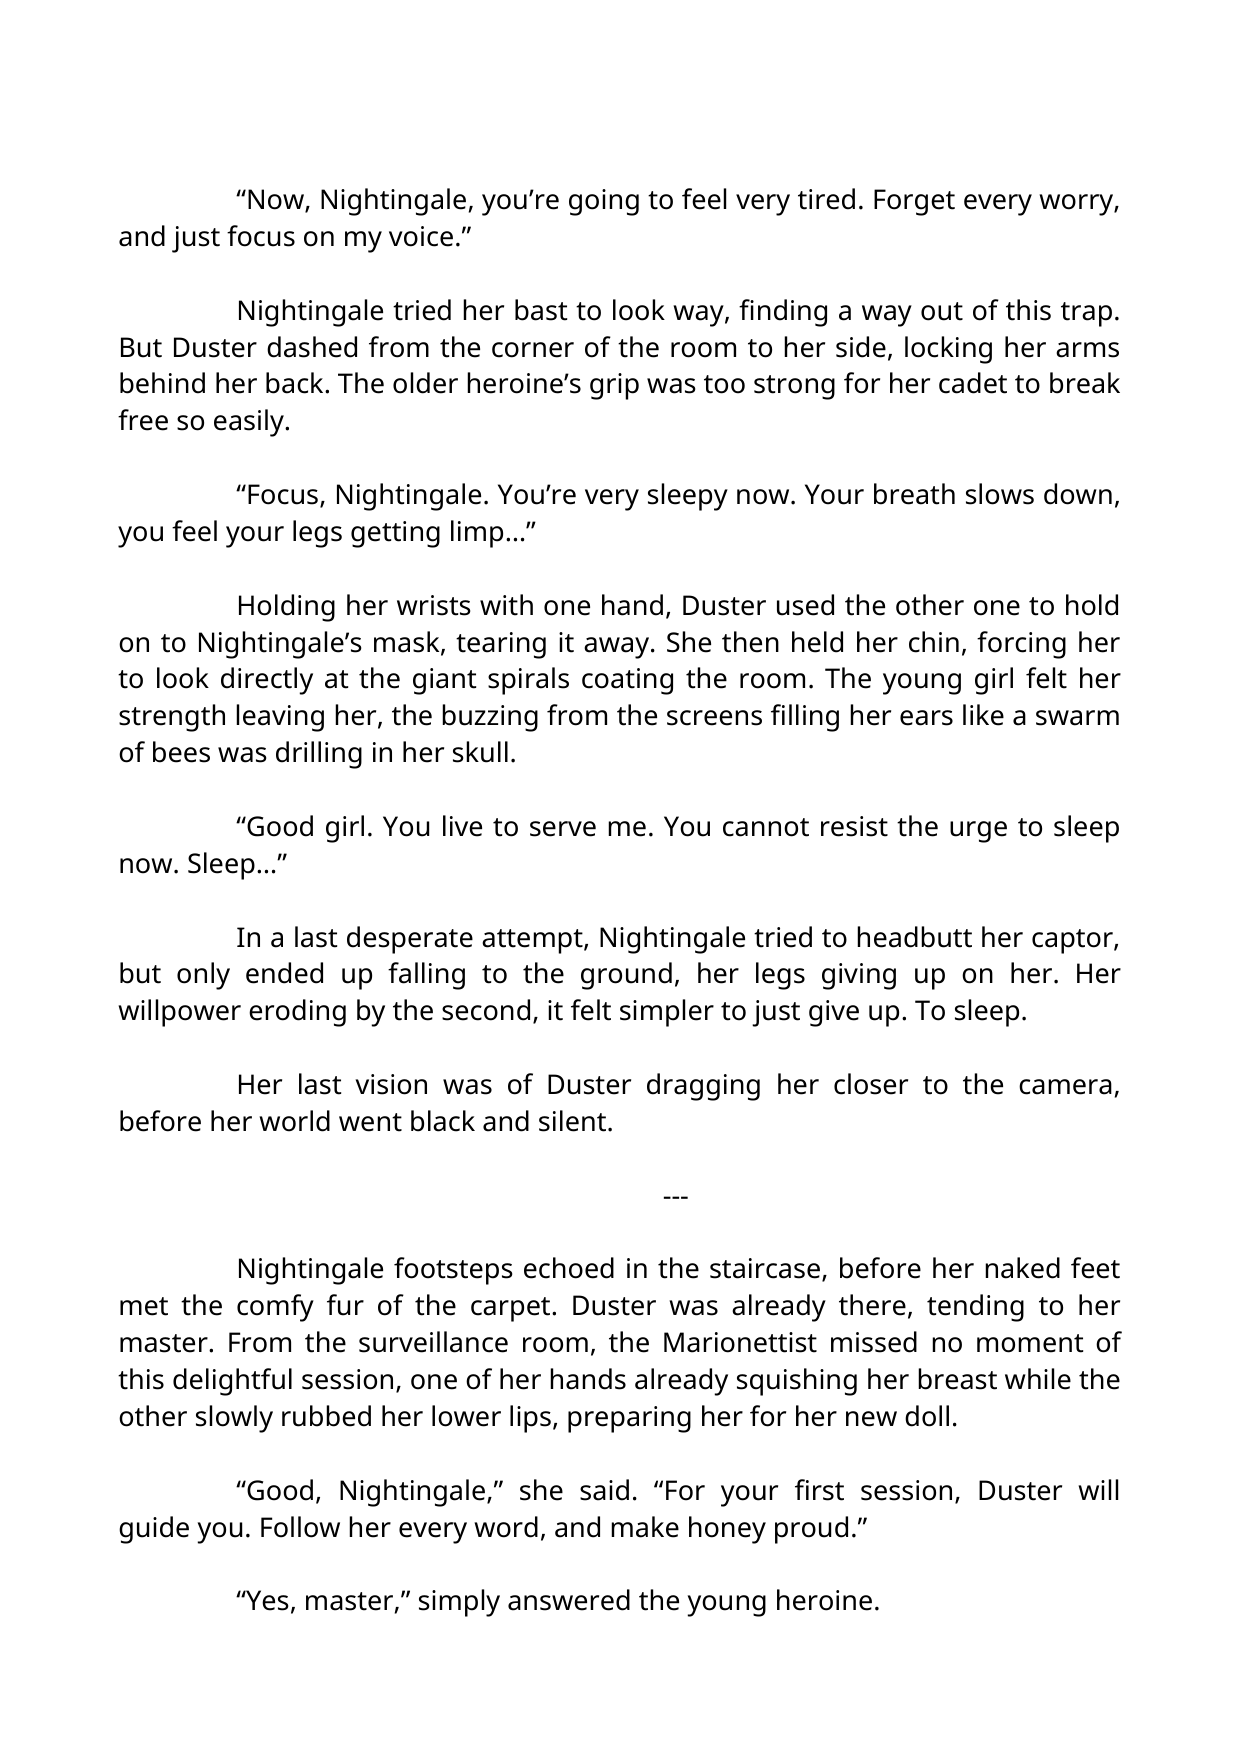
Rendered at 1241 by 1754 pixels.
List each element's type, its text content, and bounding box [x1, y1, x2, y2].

text Nightingale footsteps echoed in the staircase, before her naked feet met the comfy fur of the carpet. Duster was already there, tending to her master. From the surveillance room, the Marionettist missed no moment of this delightful session, one of her hands already squishing her breast while the other slowly rubbed her lower lips, preparing her for her new doll. [118, 1250, 1122, 1434]
text “Focus, Nightingale. You’re very sleepy now. Your breath slows down, you feel your legs getting limp…” [118, 476, 1122, 549]
text “Good, Nightingale,” she said. “For your first session, Duster will guide you. Follow her every word, and make honey proud.” [118, 1471, 1122, 1545]
text Holding her wrists with one hand, Duster used the other one to hold on to Nightingale’s mask, tearing it away. She then held her chin, forcing her to look directly at the giant spirals coating the room. The young girl felt her strength leaving her, the buzzing from the screens filling her ears like a swarm of bees was drilling in her skull. [118, 586, 1122, 771]
text Her last vision was of Duster dragging her closer to the camera, before her world went black and silent. [118, 1066, 1122, 1139]
text “Yes, master,” simply answered the young heroine. [118, 1582, 1122, 1619]
text Nightingale tried her bast to look way, finding a way out of this trap. But Duster dashed from the corner of the room to her side, locking her arms behind her back. The older heroine’s grip was too strong for her cadet to break free so easily. [118, 291, 1122, 439]
text In a last desperate attempt, Nightingale tried to headbutt her captor, but only ended up falling to the ground, her legs giving up on her. Her willpower eroding by the second, it felt simpler to just give up. To sleep. [118, 918, 1122, 1029]
text --- [118, 1176, 1122, 1213]
text “Good girl. You live to serve me. You cannot resist the urge to sleep now. Sleep…” [118, 807, 1122, 881]
text “Now, Nightingale, you’re going to feel very tired. Forget every worry, and just focus on my voice.” [118, 181, 1122, 254]
